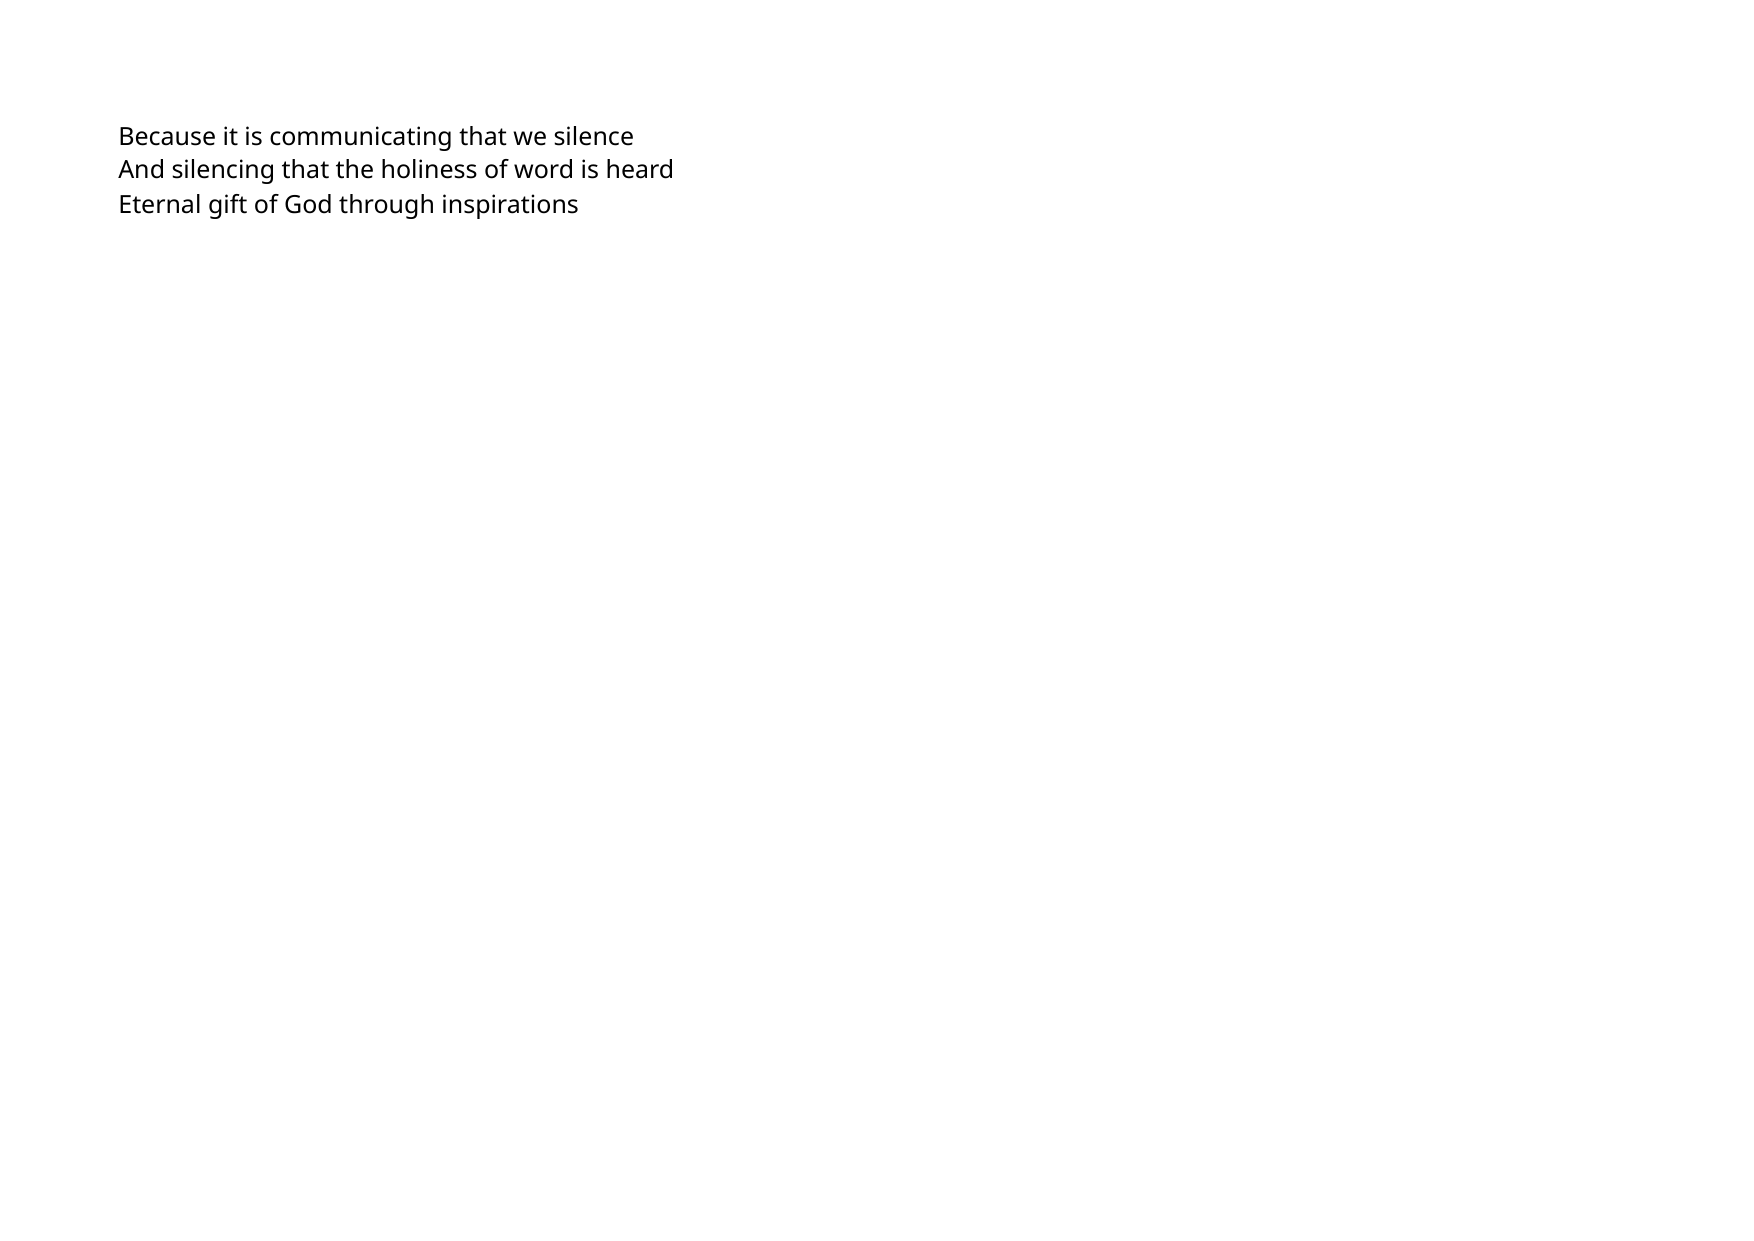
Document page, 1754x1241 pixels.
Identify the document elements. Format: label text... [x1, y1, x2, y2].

text Because it is communicating that we silence [118, 118, 877, 152]
text And silencing that the holiness of word is heard [118, 152, 877, 186]
text Eternal gift of God through inspirations [118, 186, 877, 220]
